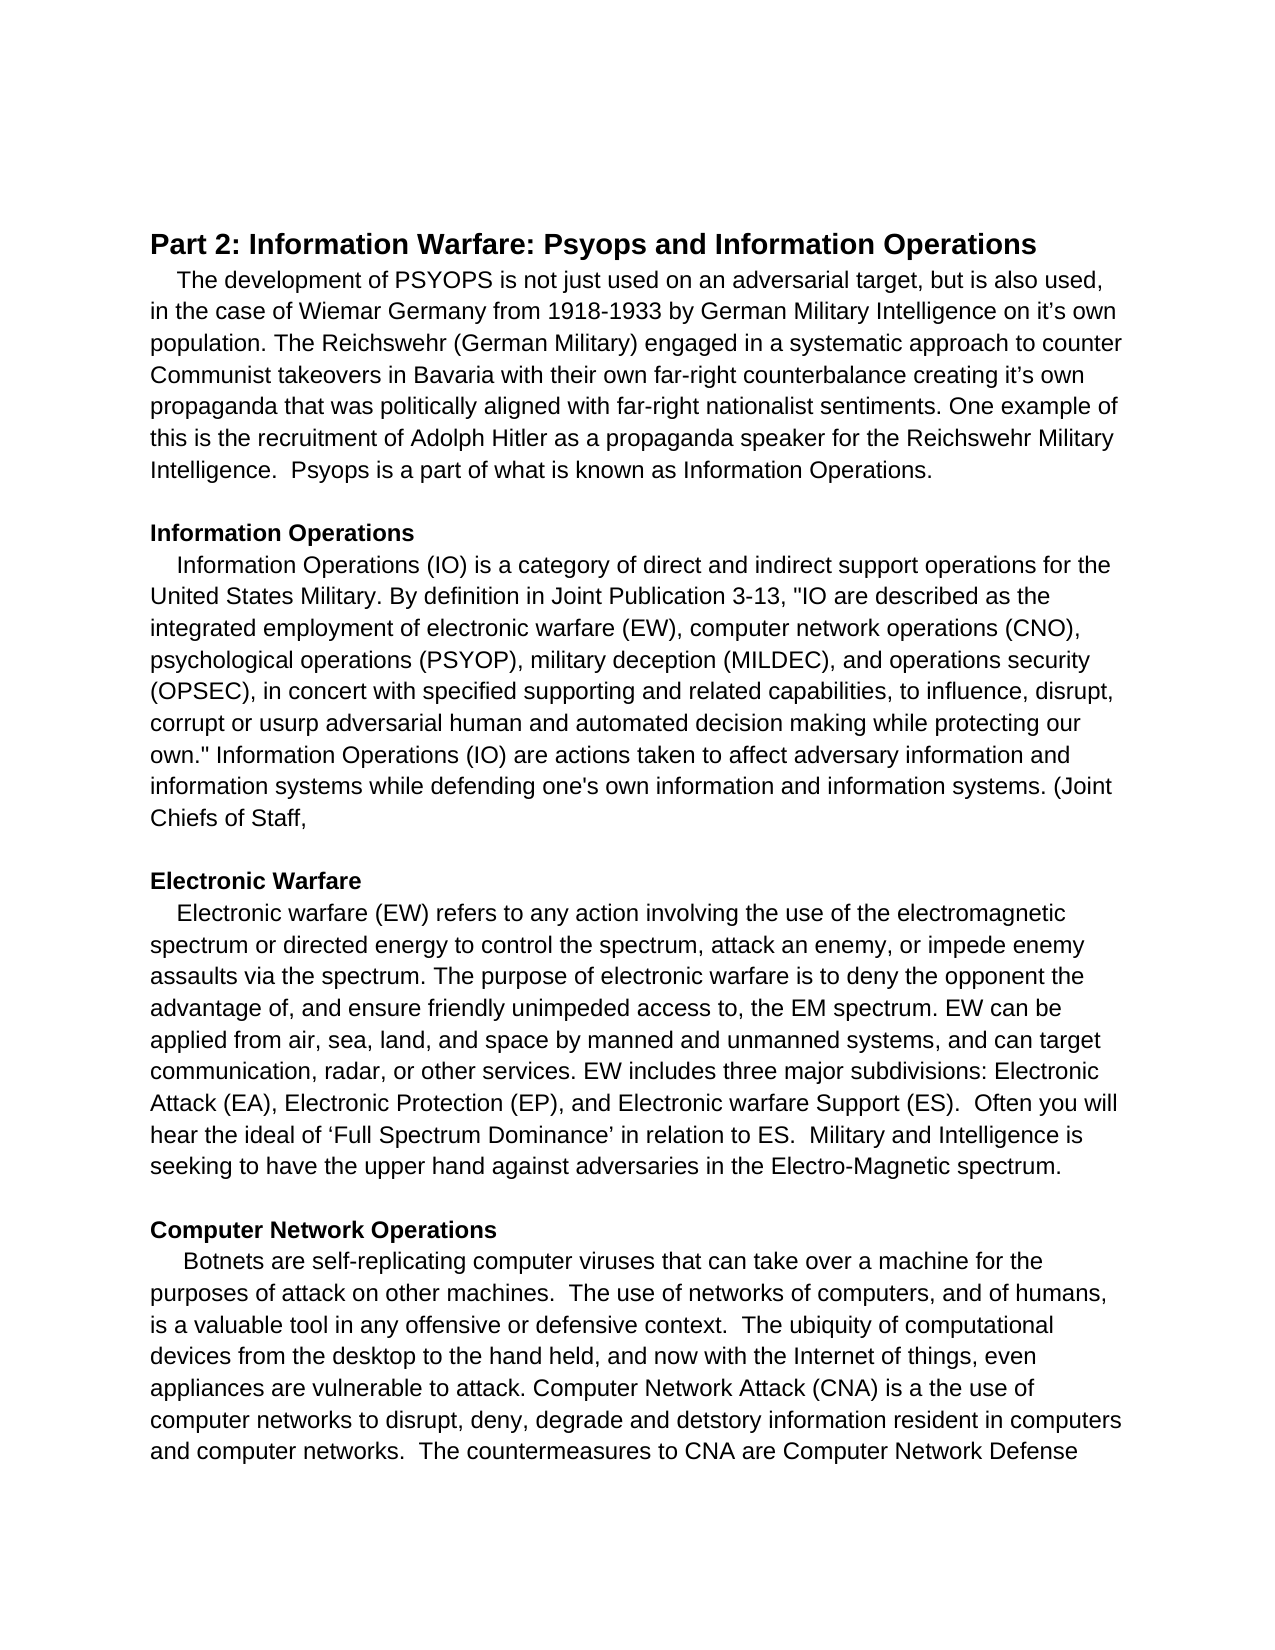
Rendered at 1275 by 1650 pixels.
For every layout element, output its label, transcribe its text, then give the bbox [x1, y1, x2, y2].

text Computer Network Operations [150, 1216, 1125, 1243]
text Botnets are self-replicating computer viruses that can take over a machine for the purposes of attack on other machines. The use of networks of computers, and of humans, is a valuable tool in any offensive or defensive context. The ubiquity of computational devices from the desktop to the hand held, and now with the Internet of things, even appliances are vulnerable to attack. Computer Network Attack (CNA) is a the use of computer networks to disrupt, deny, degrade and detstory information resident in computers and computer networks. The countermeasures to CNA are Computer Network Defense [150, 1247, 1125, 1465]
text Information Operations [150, 519, 1125, 547]
text The development of PSYOPS is not just used on an adversarial target, but is also used, in the case of Wiemar Germany from 1918-1933 by German Military Intelligence on it’s own population. The Reichswehr (German Military) engaged in a systematic approach to counter Communist takeovers in Bavaria with their own far-right counterbalance creating it’s own propaganda that was politically aligned with far-right nationalist sentiments. One example of this is the recruitment of Adolph Hitler as a propaganda speaker for the Reichswehr Military Intelligence. Psyops is a part of what is known as Information Operations. [150, 266, 1125, 483]
text Electronic warfare (EW) refers to any action involving the use of the electromagnetic spectrum or directed energy to control the spectrum, attack an enemy, or impede enemy assaults via the spectrum. The purpose of electronic warfare is to deny the opponent the advantage of, and ensure friendly unimpeded access to, the EM spectrum. EW can be applied from air, sea, land, and space by manned and unmanned systems, and can target communication, radar, or other services. EW includes three major subdivisions: Electronic Attack (EA), Electronic Protection (EP), and Electronic warfare Support (ES). Often you will hear the ideal of ‘Full Spectrum Dominance’ in relation to ES. Military and Intelligence is seeking to have the upper hand against adversaries in the Electro-Magnetic spectrum. [150, 899, 1125, 1180]
text Electronic Warfare [150, 836, 1125, 895]
text Information Operations (IO) is a category of direct and indirect support operations for the United States Military. By definition in Joint Publication 3-13, "IO are described as the integrated employment of electronic warfare (EW), computer network operations (CNO), psychological operations (PSYOP), military deception (MILDEC), and operations security (OPSEC), in concert with specified supporting and related capabilities, to influence, disrupt, corrupt or usurp adversarial human and automated decision making while protecting our own." Information Operations (IO) are actions taken to affect adversary information and information systems while defending one's own information and information systems. (Joint Chiefs of Staff, [150, 551, 1125, 832]
text Part 2: Information Warfare: Psyops and Information Operations [150, 227, 1125, 261]
